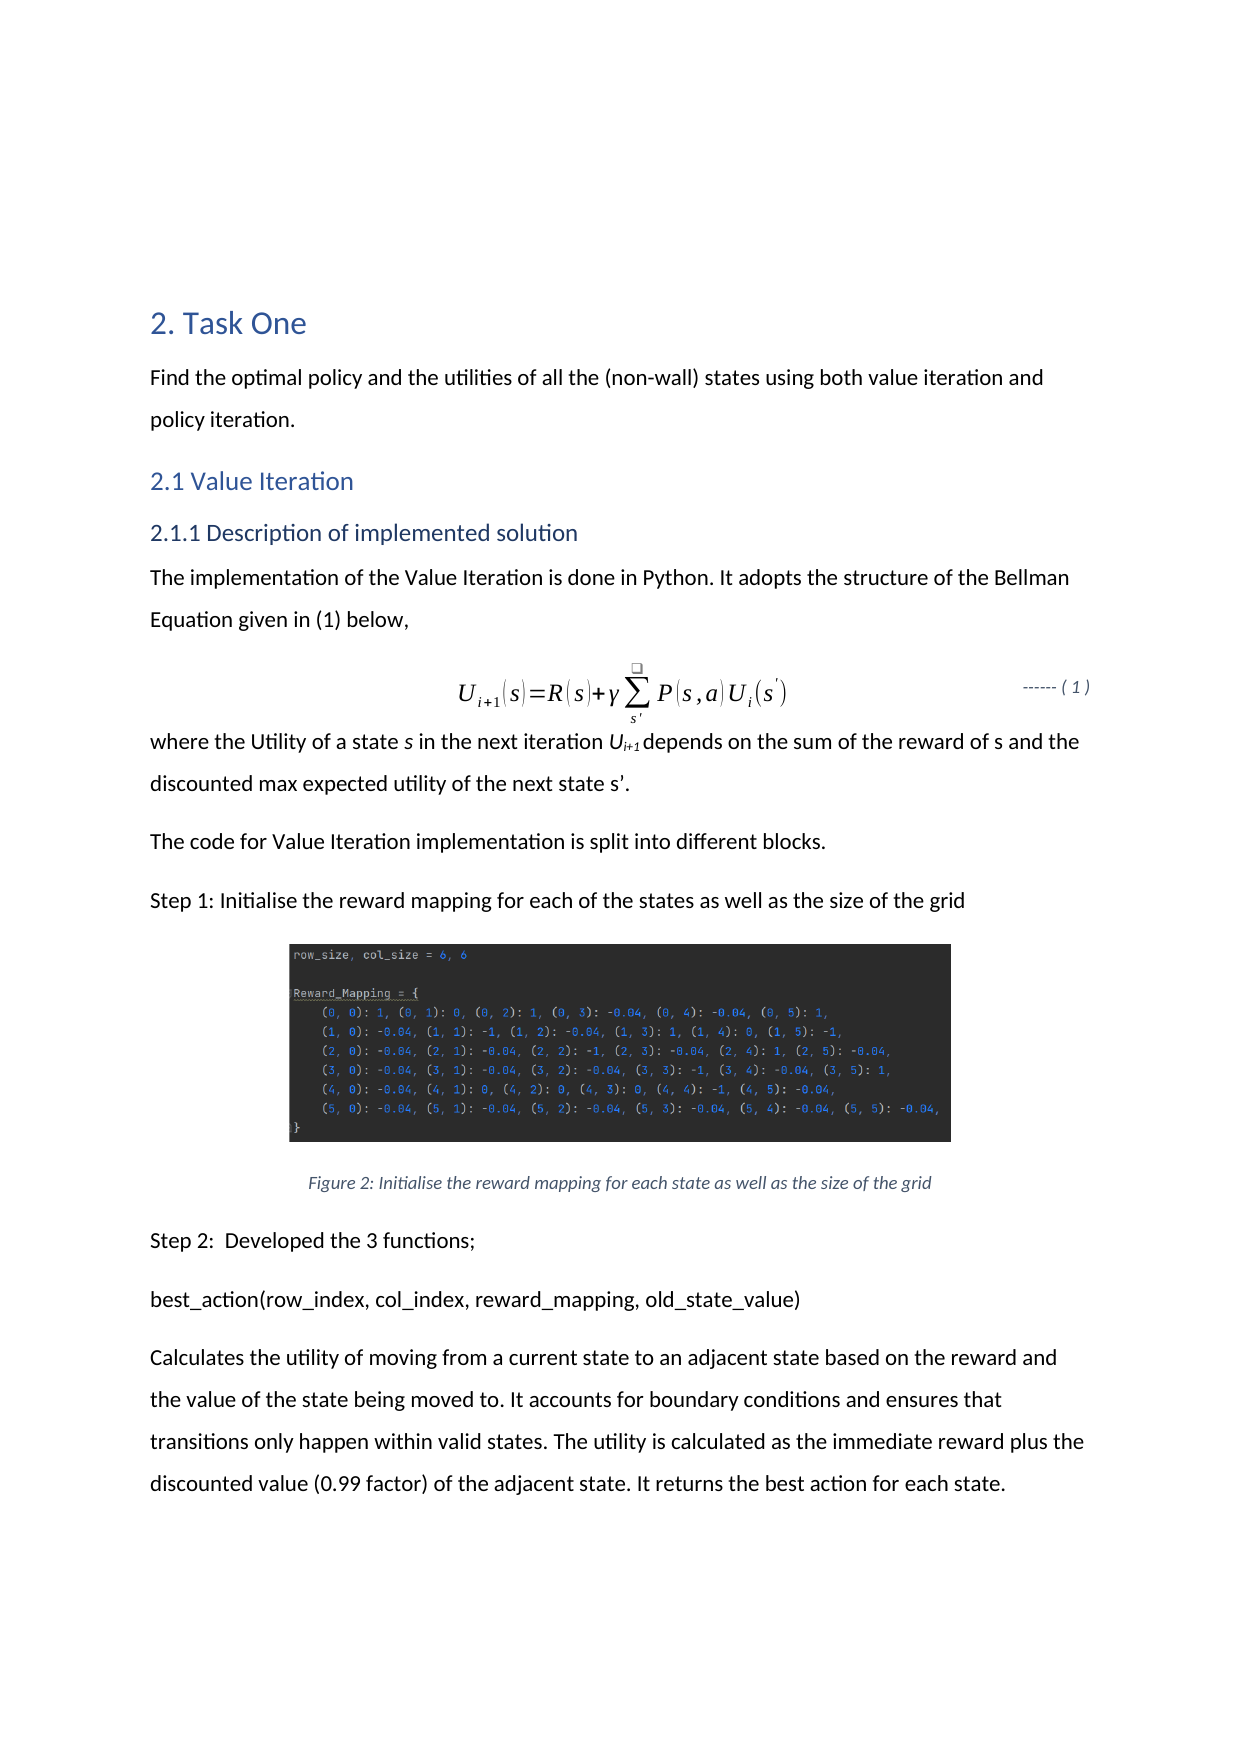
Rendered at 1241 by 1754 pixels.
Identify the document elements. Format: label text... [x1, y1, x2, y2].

text Calculates the utility of moving from a current state to an adjacent state based on the reward and the value of the state being moved to. It accounts for boundary conditions and ensures that transitions only happen within valid states. The utility is calculated as the immediate reward plus the discounted value (0.99 factor) of the adjacent state. It returns the best action for each state. [150, 1343, 1090, 1497]
text Step 2: Developed the 3 functions; [150, 1226, 1090, 1254]
subtitle 2. Task One [150, 302, 1090, 343]
subtitle 2.1 Value Iteration [150, 464, 1090, 497]
table_header [298, 664, 947, 727]
text The code for Value Iteration implementation is split into different blocks. [150, 827, 1090, 856]
text The implementation of the Value Iteration is done in Python. It adopts the structure of the Bellman Equation given in (1) below, [150, 563, 1090, 633]
text where the Utility of a state s in the next iteration Ui+1 depends on the sum of the reward of s and the discounted max expected utility of the next state s’. [150, 727, 1090, 797]
text Figure 2: Initialise the reward mapping for each state as well as the size of the grid [150, 1171, 1090, 1194]
text best_action(row_index, col_index, reward_mapping, old_state_value) [150, 1285, 1090, 1313]
text Find the optimal policy and the utilities of all the (non-wall) states using both value iteration and policy iteration. [150, 363, 1090, 433]
table_header ------ ( 1 ) [947, 664, 1101, 727]
table_header [632, 664, 640, 672]
text Step 1: Initialise the reward mapping for each of the states as well as the size of the grid [150, 886, 1090, 914]
table_header [139, 664, 298, 727]
picture [289, 944, 951, 1142]
subtitle 2.1.1 Description of implemented solution [150, 517, 1090, 548]
